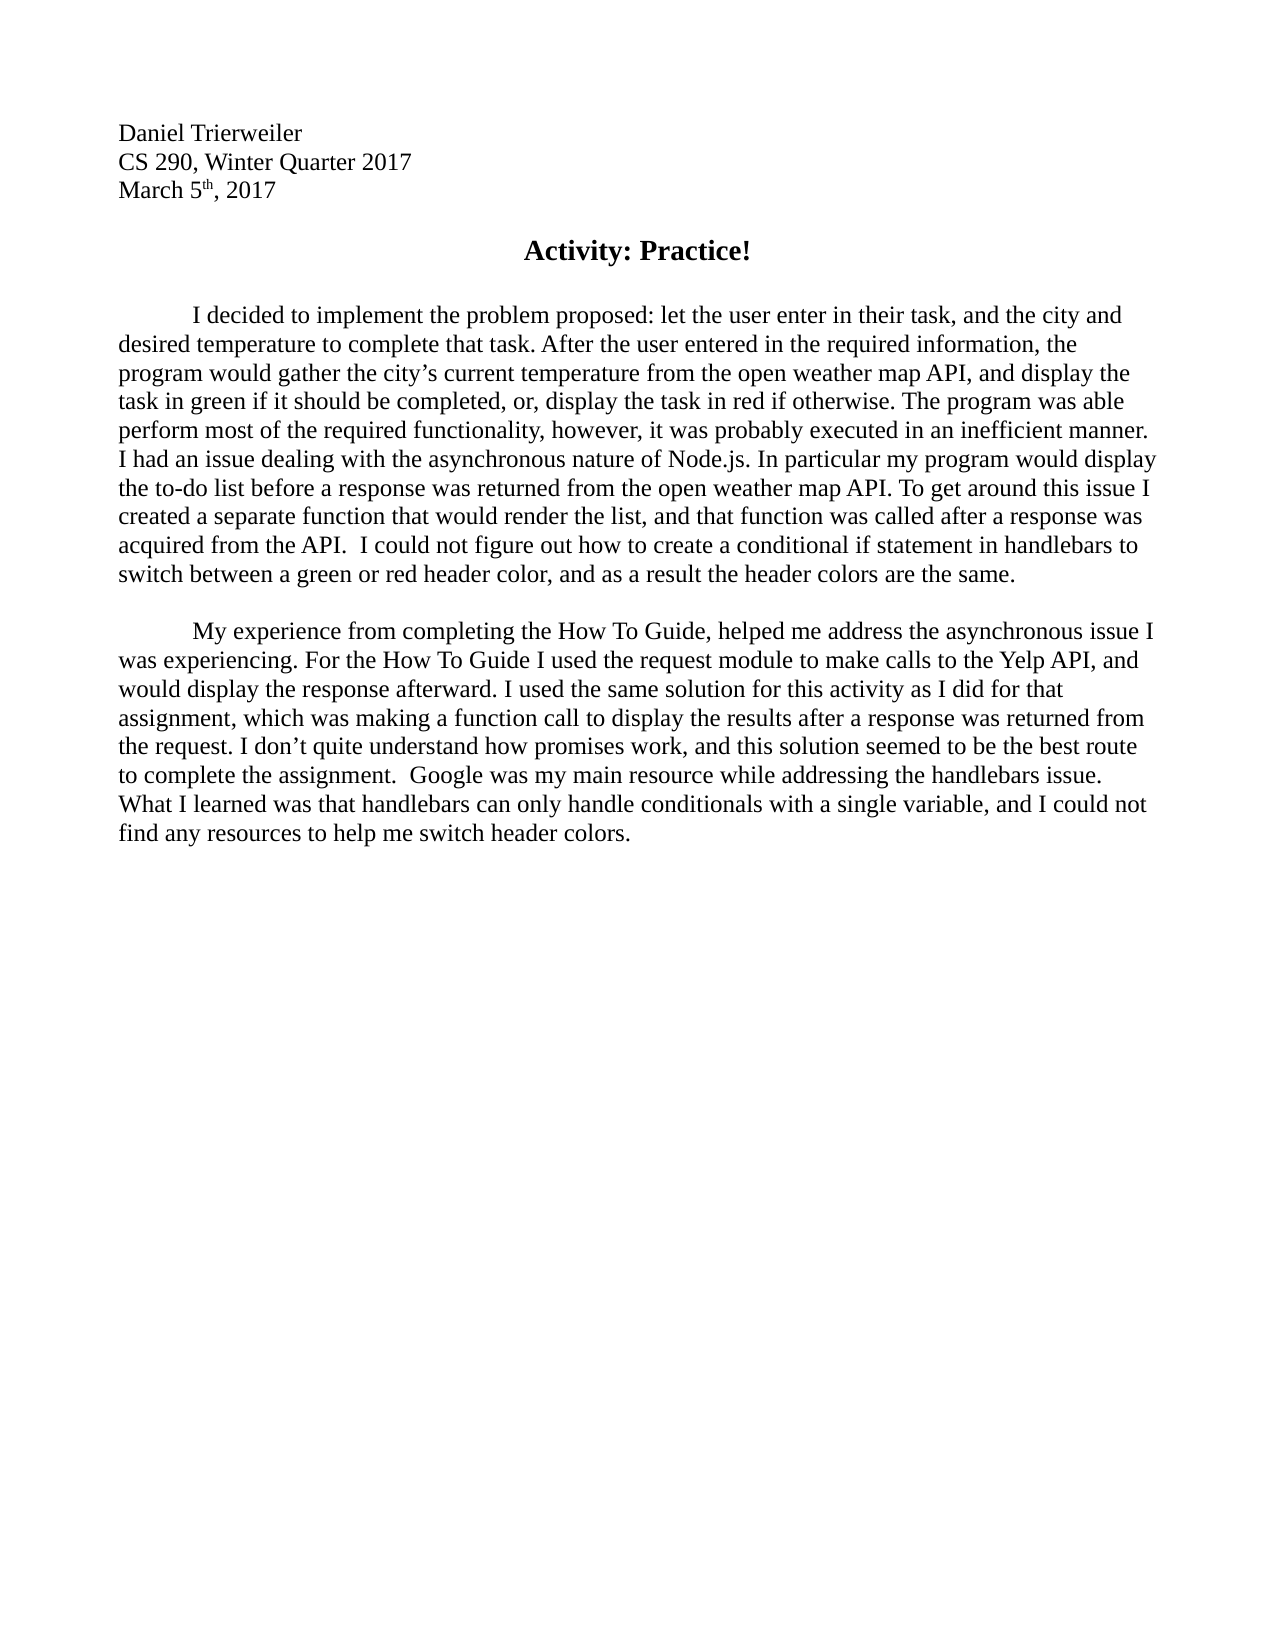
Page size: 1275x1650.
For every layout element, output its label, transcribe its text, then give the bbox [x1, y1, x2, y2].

text March 5th, 2017 [118, 176, 1157, 204]
text My experience from completing the How To Guide, helped me address the asynchronous issue I was experiencing. For the How To Guide I used the request module to make calls to the Yelp API, and would display the response afterward. I used the same solution for this activity as I did for that assignment, which was making a function call to display the results after a response was returned from the request. I don’t quite understand how promises work, and this solution seemed to be the best route to complete the assignment. Google was my main resource while addressing the handlebars issue. What I learned was that handlebars can only handle conditionals with a single variable, and I could not find any resources to help me switch header colors. [118, 616, 1157, 846]
text Activity: Practice! [118, 233, 1157, 267]
text CS 290, Winter Quarter 2017 [118, 147, 1157, 176]
text I decided to implement the problem proposed: let the user enter in their task, and the city and desired temperature to complete that task. After the user entered in the required information, the program would gather the city’s current temperature from the open weather map API, and display the task in green if it should be completed, or, display the task in red if otherwise. The program was able perform most of the required functionality, however, it was probably executed in an inefficient manner. I had an issue dealing with the asynchronous nature of Node.js. In particular my program would display the to-do list before a response was returned from the open weather map API. To get around this issue I created a separate function that would render the list, and that function was called after a response was acquired from the API. I could not figure out how to create a conditional if statement in handlebars to switch between a green or red header color, and as a result the header colors are the same. [118, 300, 1157, 588]
text Daniel Trierweiler [118, 118, 1157, 147]
